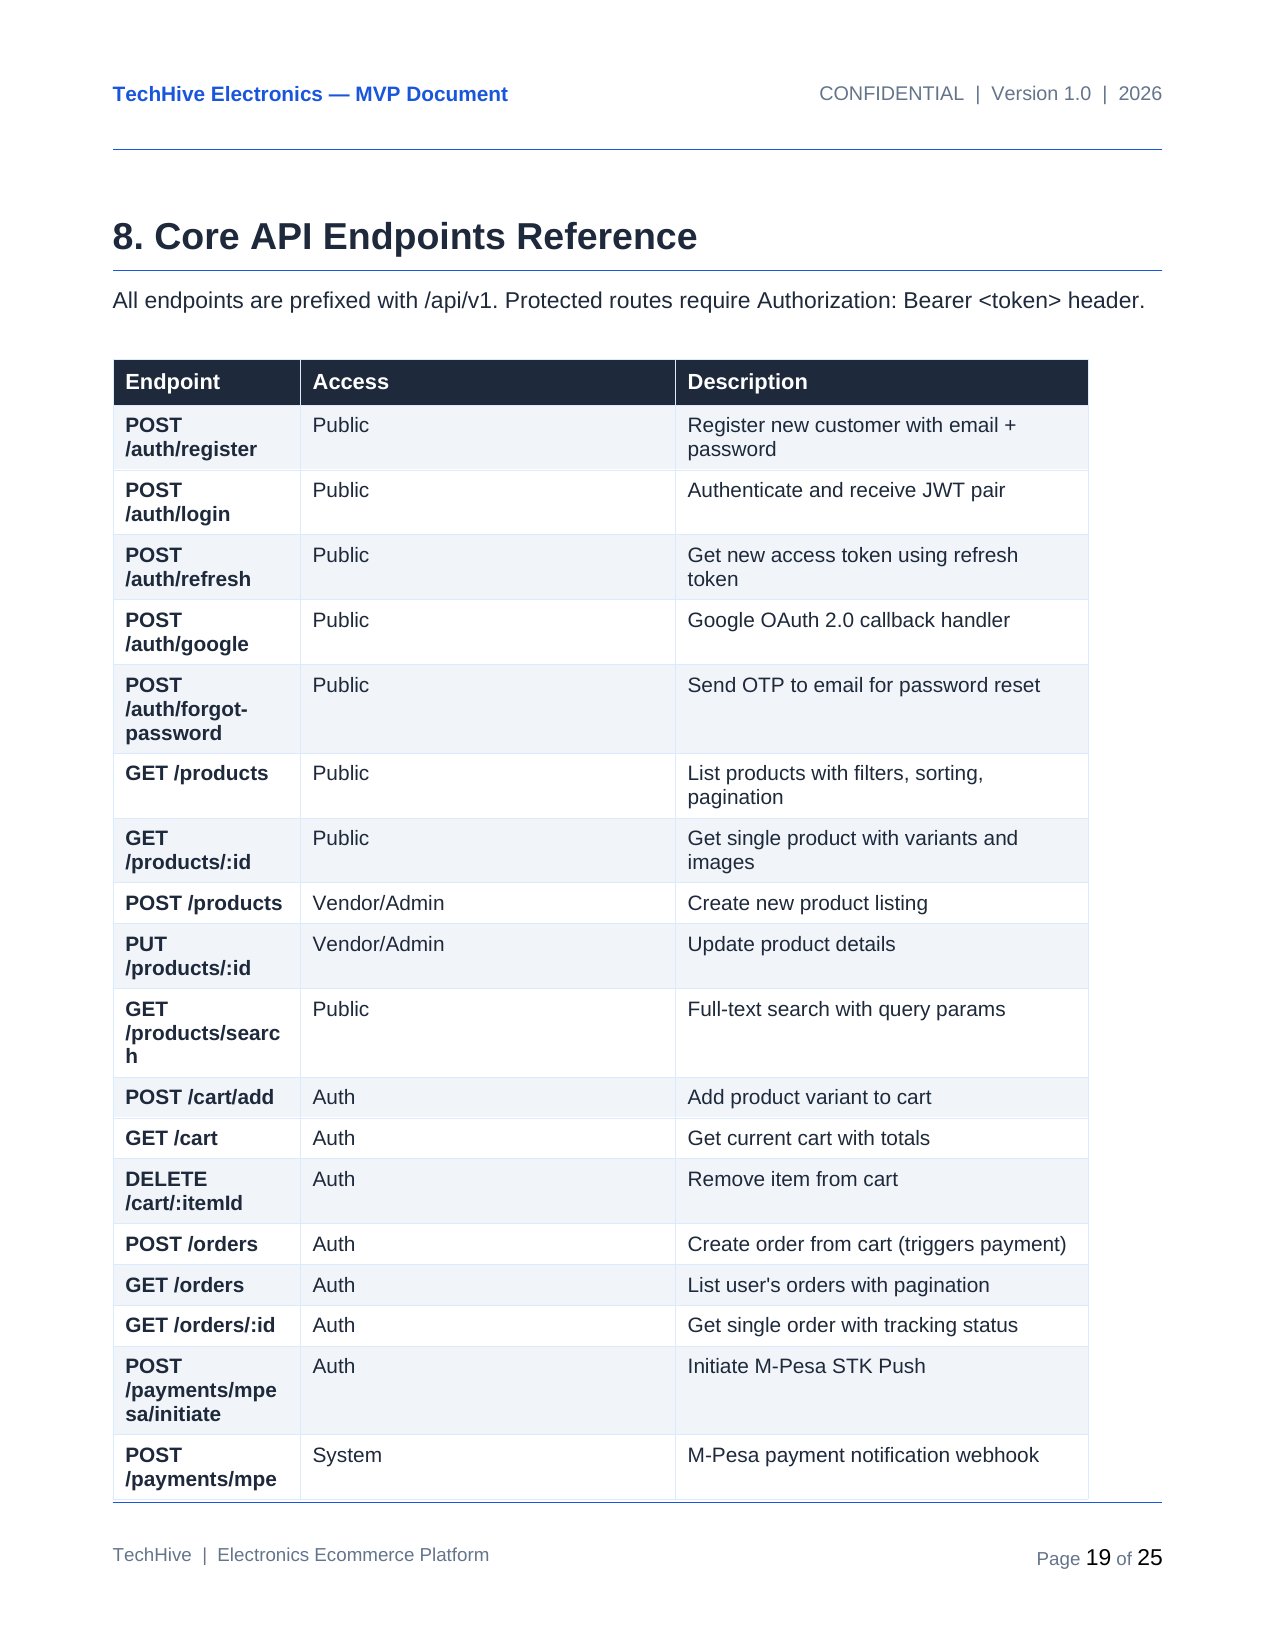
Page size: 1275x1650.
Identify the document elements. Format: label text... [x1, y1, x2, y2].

table_cell Public [301, 535, 675, 599]
table_cell Google OAuth 2.0 callback handler [676, 600, 1088, 664]
table_cell Get single order with tracking status [676, 1306, 1088, 1346]
table_cell Public [301, 819, 675, 882]
table_cell Auth [301, 1119, 675, 1158]
table_cell List products with filters, sorting, pagination [676, 754, 1088, 817]
table_cell Public [301, 600, 675, 664]
table_cell Update product details [676, 924, 1088, 988]
table_cell Send OTP to email for password reset [676, 665, 1088, 753]
table_cell Register new customer with email + password [676, 406, 1088, 469]
table_cell Remove item from cart [676, 1159, 1088, 1223]
table_cell GET /cart [114, 1119, 300, 1158]
table_cell Auth [301, 1159, 675, 1223]
subtitle 8. Core API Endpoints Reference [112, 214, 1162, 270]
table_cell Get current cart with totals [676, 1119, 1088, 1158]
table_cell POST /orders [114, 1224, 300, 1264]
table_cell Vendor/Admin [301, 883, 675, 923]
text All endpoints are prefixed with /api/v1. Protected routes require Authorization: Bearer <token> header. [112, 287, 1162, 313]
table_cell Public [301, 989, 675, 1077]
table_cell Add product variant to cart [676, 1078, 1088, 1117]
table_header Access [301, 360, 675, 405]
table_cell Auth [301, 1265, 675, 1305]
table_cell Create new product listing [676, 883, 1088, 923]
table_cell Get single product with variants and images [676, 819, 1088, 882]
table_cell GET /orders [114, 1265, 300, 1305]
table_cell Full-text search with query params [676, 989, 1088, 1077]
table_cell POST /auth/forgot-password [114, 665, 300, 753]
table_cell List user's orders with pagination [676, 1265, 1088, 1305]
table_cell System [301, 1435, 675, 1499]
table_cell POST /auth/google [114, 600, 300, 664]
table_cell GET /products [114, 754, 300, 817]
table_cell Auth [301, 1224, 675, 1264]
table_cell POST /products [114, 883, 300, 923]
table_cell Get new access token using refresh token [676, 535, 1088, 599]
table_cell Initiate M-Pesa STK Push [676, 1347, 1088, 1434]
table_cell PUT /products/:id [114, 924, 300, 988]
table_cell GET /products/:id [114, 819, 300, 882]
table_header Description [676, 360, 1088, 405]
table_cell GET /orders/:id [114, 1306, 300, 1346]
table_cell POST /auth/refresh [114, 535, 300, 599]
table_cell Auth [301, 1347, 675, 1434]
table_cell Vendor/Admin [301, 924, 675, 988]
table_cell Create order from cart (triggers payment) [676, 1224, 1088, 1264]
table_cell Auth [301, 1078, 675, 1117]
table_cell Public [301, 665, 675, 753]
table_cell Authenticate and receive JWT pair [676, 471, 1088, 534]
table_cell M-Pesa payment notification webhook [676, 1435, 1088, 1499]
table_cell POST /auth/register [114, 406, 300, 469]
table_cell POST /cart/add [114, 1078, 300, 1117]
table_cell POST /payments/mpesa/initiate [114, 1347, 300, 1434]
table_cell POST /auth/login [114, 471, 300, 534]
table_cell Public [301, 754, 675, 817]
table_cell Public [301, 406, 675, 469]
table_cell Auth [301, 1306, 675, 1346]
table_header Endpoint [114, 360, 300, 405]
table_cell Public [301, 471, 675, 534]
table_cell GET /products/search [114, 989, 300, 1077]
table_cell DELETE /cart/:itemId [114, 1159, 300, 1223]
table_cell POST /payments/mpe [114, 1435, 300, 1499]
